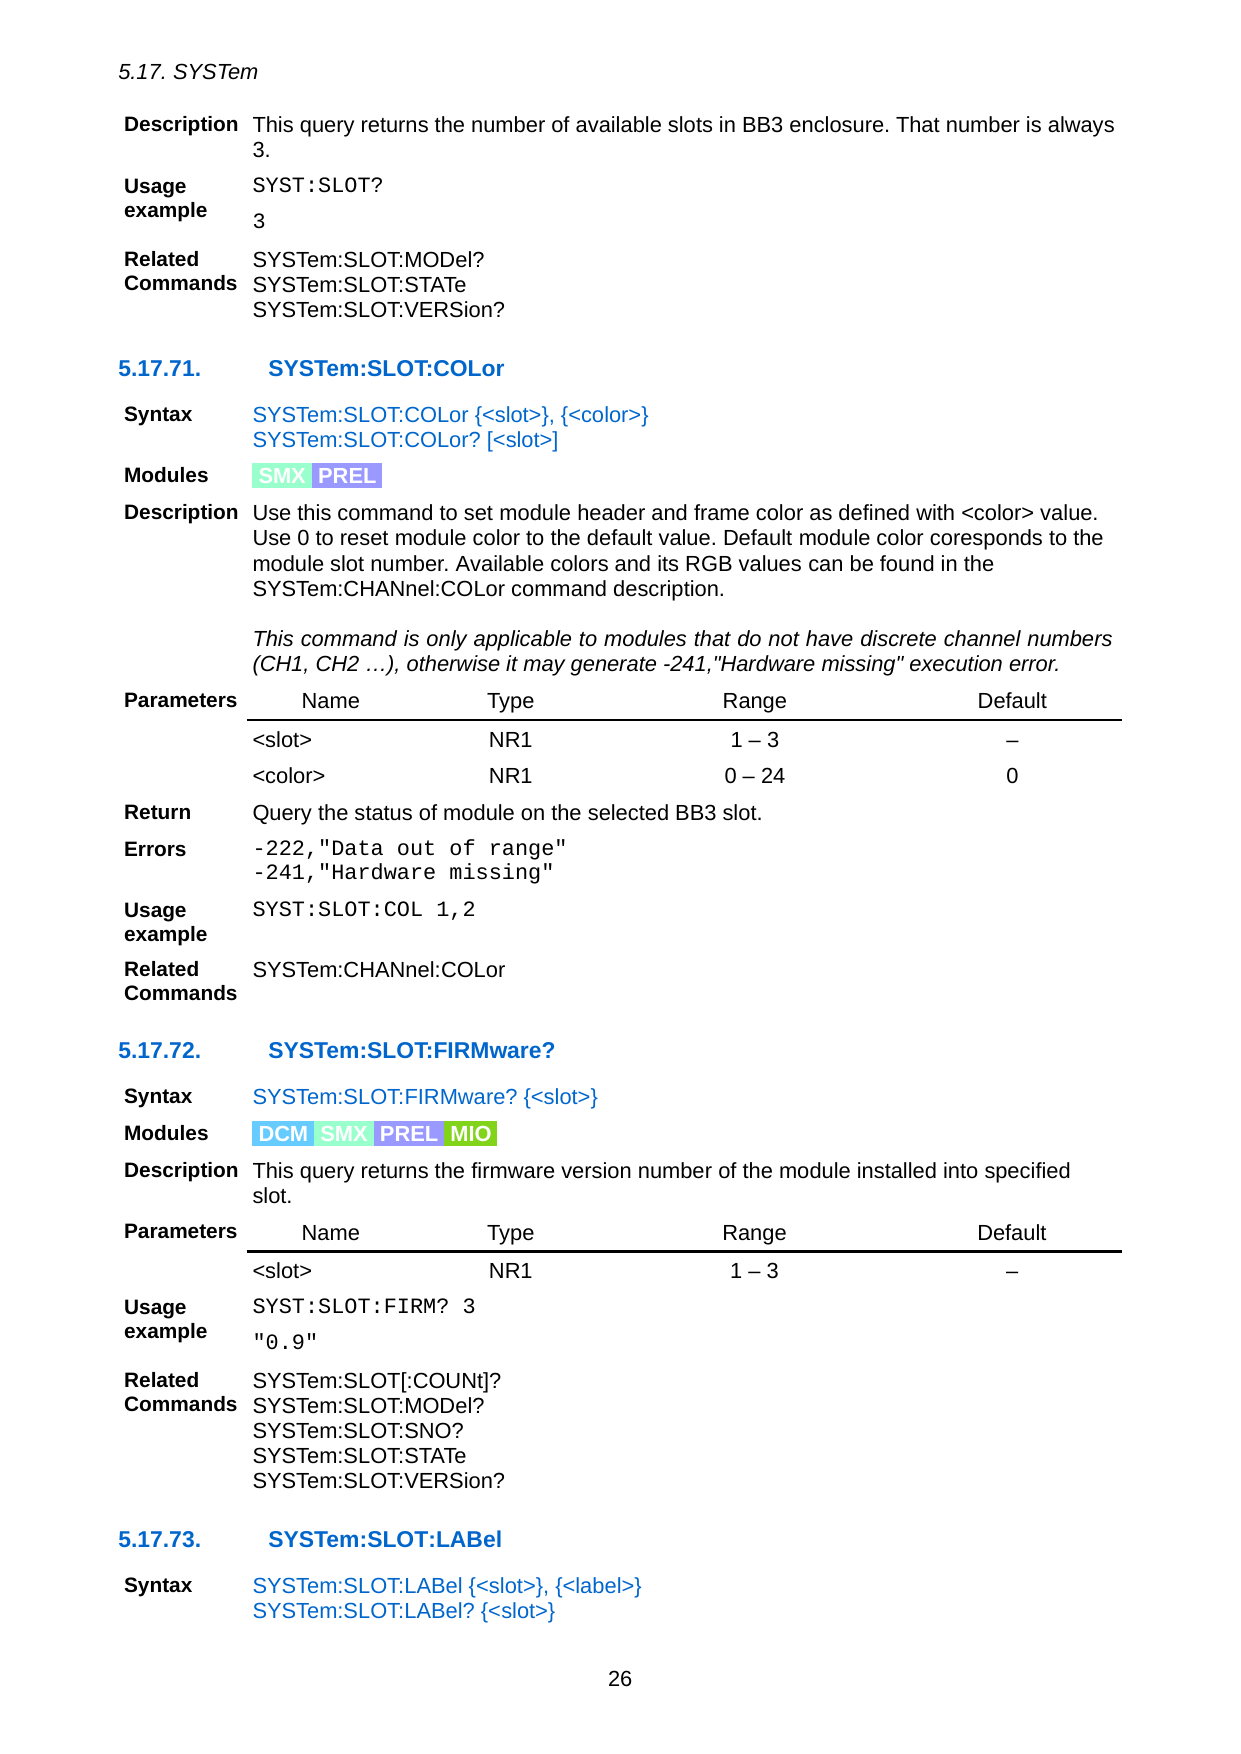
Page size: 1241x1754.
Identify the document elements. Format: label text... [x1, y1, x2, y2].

table_cell 1 – 3 [607, 721, 903, 758]
table_cell Modules [118, 458, 247, 494]
table_cell Related Commands [118, 241, 247, 328]
table_cell SYSTem:SLOT:MODel? SYSTem:SLOT:STATe SYSTem:SLOT:VERSion? [247, 241, 1122, 328]
table_cell NR1 [414, 758, 607, 794]
table_cell SYSTem:CHANnel:COLor [247, 951, 1122, 1011]
table_cell SYSTem:SLOT[:COUNt]? SYSTem:SLOT:MODel? SYSTem:SLOT:SNO? SYSTem:SLOT:STATe SYSTem:SLOT:VERSion? [247, 1362, 1122, 1499]
table_cell This query returns the number of available slots in BB3 enclosure. That number is always 3. [247, 106, 1122, 168]
table_cell Usage example [118, 892, 247, 951]
table_cell NR1 [414, 721, 607, 758]
table_cell Related Commands [118, 1362, 247, 1499]
subtitle SYSTem:SLOT:COLor [118, 354, 1122, 381]
table_cell Usage example [118, 168, 247, 241]
table_cell Name [247, 1214, 414, 1250]
table_cell Return [118, 794, 247, 831]
table_cell 0 [903, 758, 1122, 794]
table_cell Range [607, 682, 903, 719]
table_cell Type [414, 682, 607, 719]
table_cell Type [414, 1214, 607, 1250]
table_cell Use this command to set module header and frame color as defined with <color> value. Use 0 to reset module color to the default value. Default module color coresponds to the module slot number. Available colors and its RGB values can be found in the SYSTem:CHANnel:COLor command description. This command is only applicable to modules that do not have discrete channel numbers (CH1, CH2 …), otherwise it may generate -241,"Hardware missing" execution error. [247, 494, 1122, 682]
table_cell Usage example [118, 1289, 247, 1362]
table_header SYSTem:SLOT:FIRMware? {<slot>} [247, 1079, 1122, 1115]
table_header Syntax [118, 396, 247, 458]
table_cell DCM SMX PREL MIO [247, 1115, 1122, 1152]
table_cell Parameters [118, 1214, 247, 1289]
subtitle SYSTem:SLOT:LABel [118, 1526, 1122, 1552]
table_cell Modules [118, 1115, 247, 1152]
table_header Syntax [118, 1567, 247, 1629]
table_cell This query returns the firmware version number of the module installed into specified slot. [247, 1152, 1122, 1214]
table_cell Query the status of module on the selected BB3 slot. [247, 794, 1122, 831]
table_header SYSTem:SLOT:COLor {<slot>}, {<color>} SYSTem:SLOT:COLor? [<slot>] [247, 396, 1122, 458]
table_cell Description [118, 1152, 247, 1214]
table_cell SMX PREL [247, 458, 1122, 494]
table_header Syntax [118, 1079, 247, 1115]
subtitle SYSTem:SLOT:FIRMware? [118, 1037, 1122, 1064]
table_cell Name [247, 682, 414, 719]
table_cell <color> [247, 758, 414, 794]
table_cell <slot> [247, 1253, 414, 1289]
table_cell 1 – 3 [607, 1253, 902, 1289]
table_cell -222,"Data out of range" -241,"Hardware missing" [247, 831, 1122, 892]
table_cell Description [118, 494, 247, 682]
table_cell Range [607, 1214, 902, 1250]
table_cell Parameters [118, 682, 247, 794]
table_cell SYST:SLOT:FIRM? 3 "0.9" [247, 1289, 1122, 1362]
table_cell 0 – 24 [607, 758, 903, 794]
table_cell Default [902, 1214, 1122, 1250]
table_cell Errors [118, 831, 247, 892]
table_cell – [902, 1253, 1122, 1289]
table_cell Default [903, 682, 1122, 719]
table_cell Related Commands [118, 951, 247, 1011]
table_header SYSTem:SLOT:LABel {<slot>}, {<label>} SYSTem:SLOT:LABel? {<slot>} [247, 1567, 1122, 1629]
table_cell SYST:SLOT? 3 [247, 168, 1122, 241]
table_cell Description [118, 106, 247, 168]
table_cell – [903, 721, 1122, 758]
table_cell <slot> [247, 721, 414, 758]
table_cell SYST:SLOT:COL 1,2 [247, 892, 1122, 951]
table_cell NR1 [414, 1253, 607, 1289]
